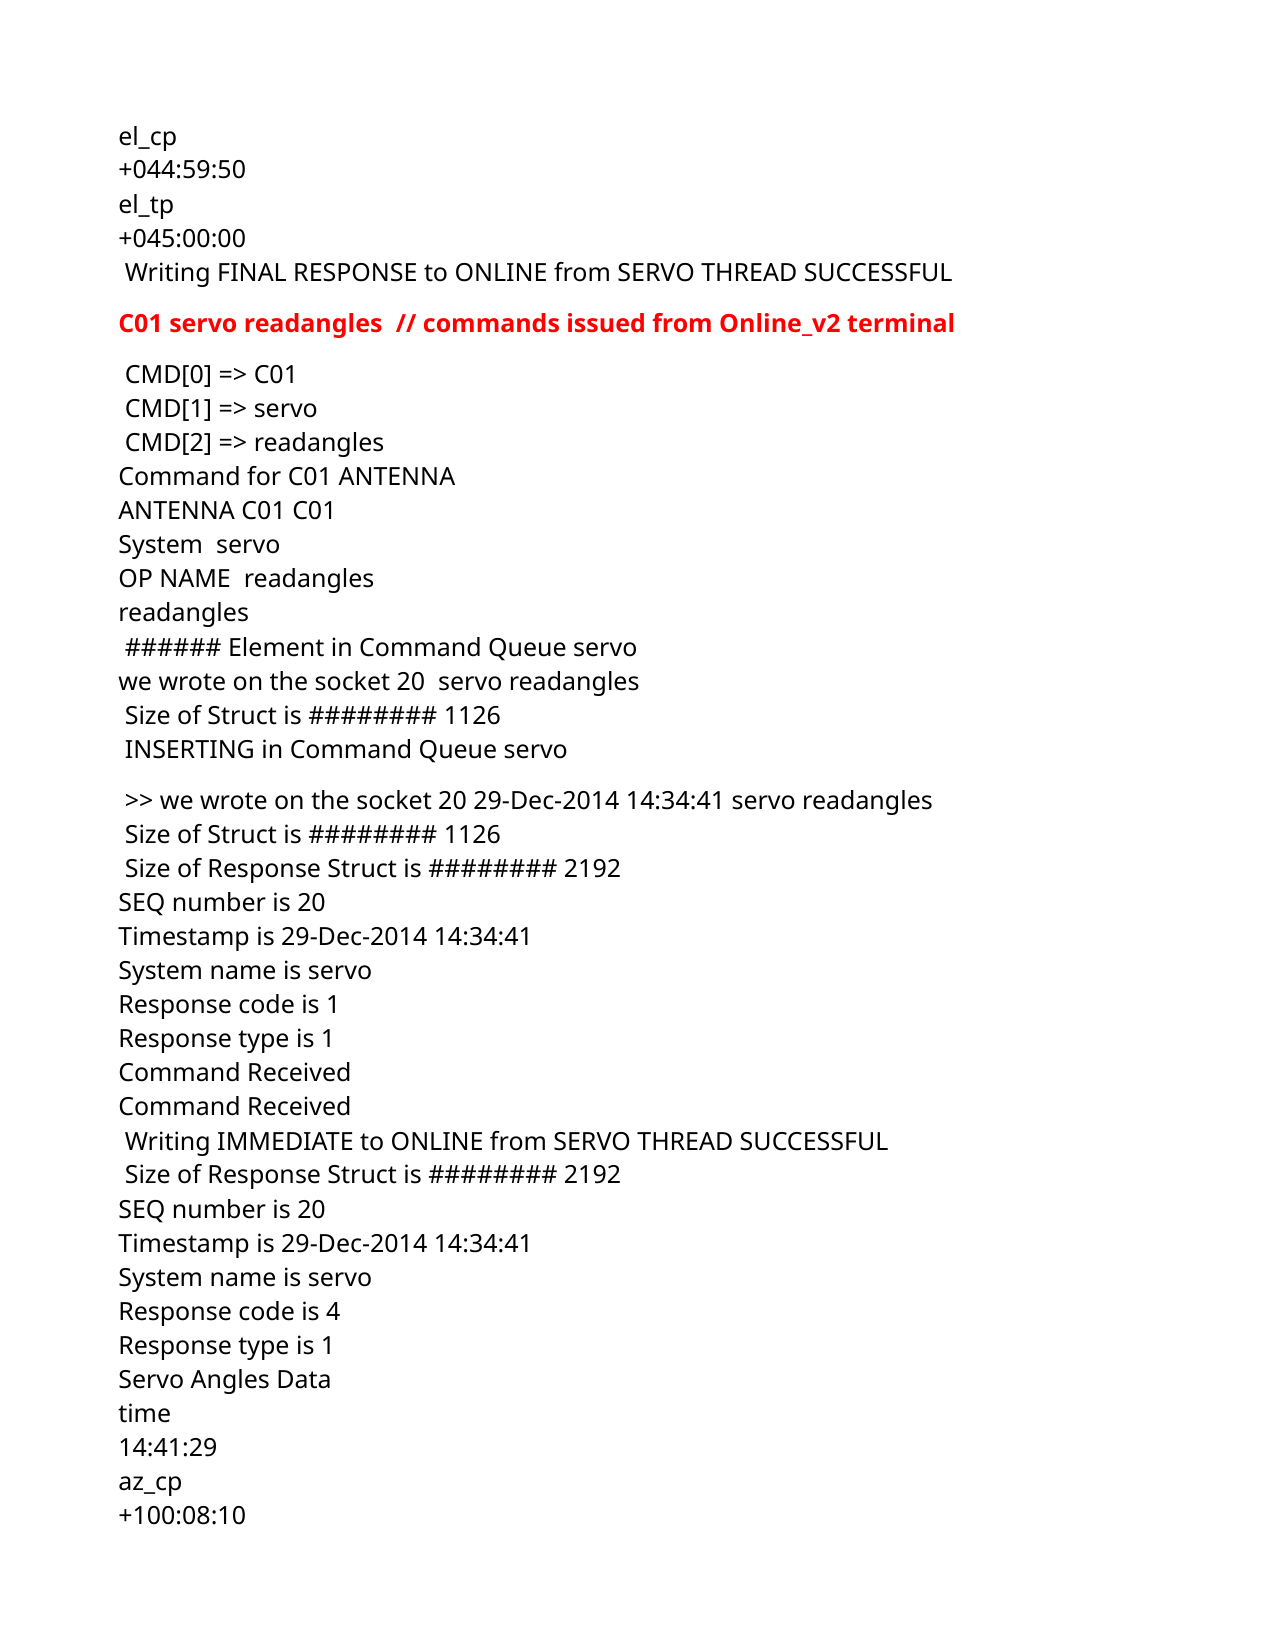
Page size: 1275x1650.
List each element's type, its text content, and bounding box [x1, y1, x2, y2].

text Writing FINAL RESPONSE to ONLINE from SERVO THREAD SUCCESSFUL [118, 254, 1157, 288]
text Size of Struct is ######## 1126 [118, 697, 1157, 731]
text Response code is 4 [118, 1293, 1157, 1327]
text System servo [118, 527, 1157, 561]
text Response type is 1 [118, 1327, 1157, 1362]
text el_cp [118, 118, 1157, 152]
text INSERTING in Command Queue servo [118, 731, 1157, 765]
text readangles [118, 595, 1157, 629]
text 14:41:29 [118, 1430, 1157, 1464]
text CMD[0] => C01 [118, 357, 1157, 391]
text Command Received [118, 1055, 1157, 1089]
text Size of Response Struct is ######## 2192 [118, 1157, 1157, 1191]
text az_cp [118, 1464, 1157, 1498]
text we wrote on the socket 20 servo readangles [118, 663, 1157, 697]
text Timestamp is 29-Dec-2014 14:34:41 [118, 1225, 1157, 1259]
text Servo Angles Data [118, 1362, 1157, 1396]
text +045:00:00 [118, 220, 1157, 254]
text >> we wrote on the socket 20 29-Dec-2014 14:34:41 servo readangles [118, 782, 1157, 817]
text Size of Struct is ######## 1126 [118, 817, 1157, 851]
text CMD[2] => readangles [118, 425, 1157, 459]
text time [118, 1396, 1157, 1430]
text Size of Response Struct is ######## 2192 [118, 851, 1157, 885]
text el_tp [118, 186, 1157, 220]
text System name is servo [118, 953, 1157, 987]
text SEQ number is 20 [118, 885, 1157, 919]
text +100:08:10 [118, 1498, 1157, 1532]
text ANTENNA C01 C01 [118, 493, 1157, 527]
text System name is servo [118, 1259, 1157, 1293]
text Command Received [118, 1089, 1157, 1123]
text SEQ number is 20 [118, 1191, 1157, 1225]
text +044:59:50 [118, 152, 1157, 186]
text Timestamp is 29-Dec-2014 14:34:41 [118, 919, 1157, 953]
text CMD[1] => servo [118, 391, 1157, 425]
text Command for C01 ANTENNA [118, 459, 1157, 493]
text Writing IMMEDIATE to ONLINE from SERVO THREAD SUCCESSFUL [118, 1123, 1157, 1157]
text ###### Element in Command Queue servo [118, 629, 1157, 663]
text Response type is 1 [118, 1021, 1157, 1055]
text C01 servo readangles // commands issued from Online_v2 terminal [118, 306, 1157, 339]
text OP NAME readangles [118, 561, 1157, 595]
text Response code is 1 [118, 987, 1157, 1021]
